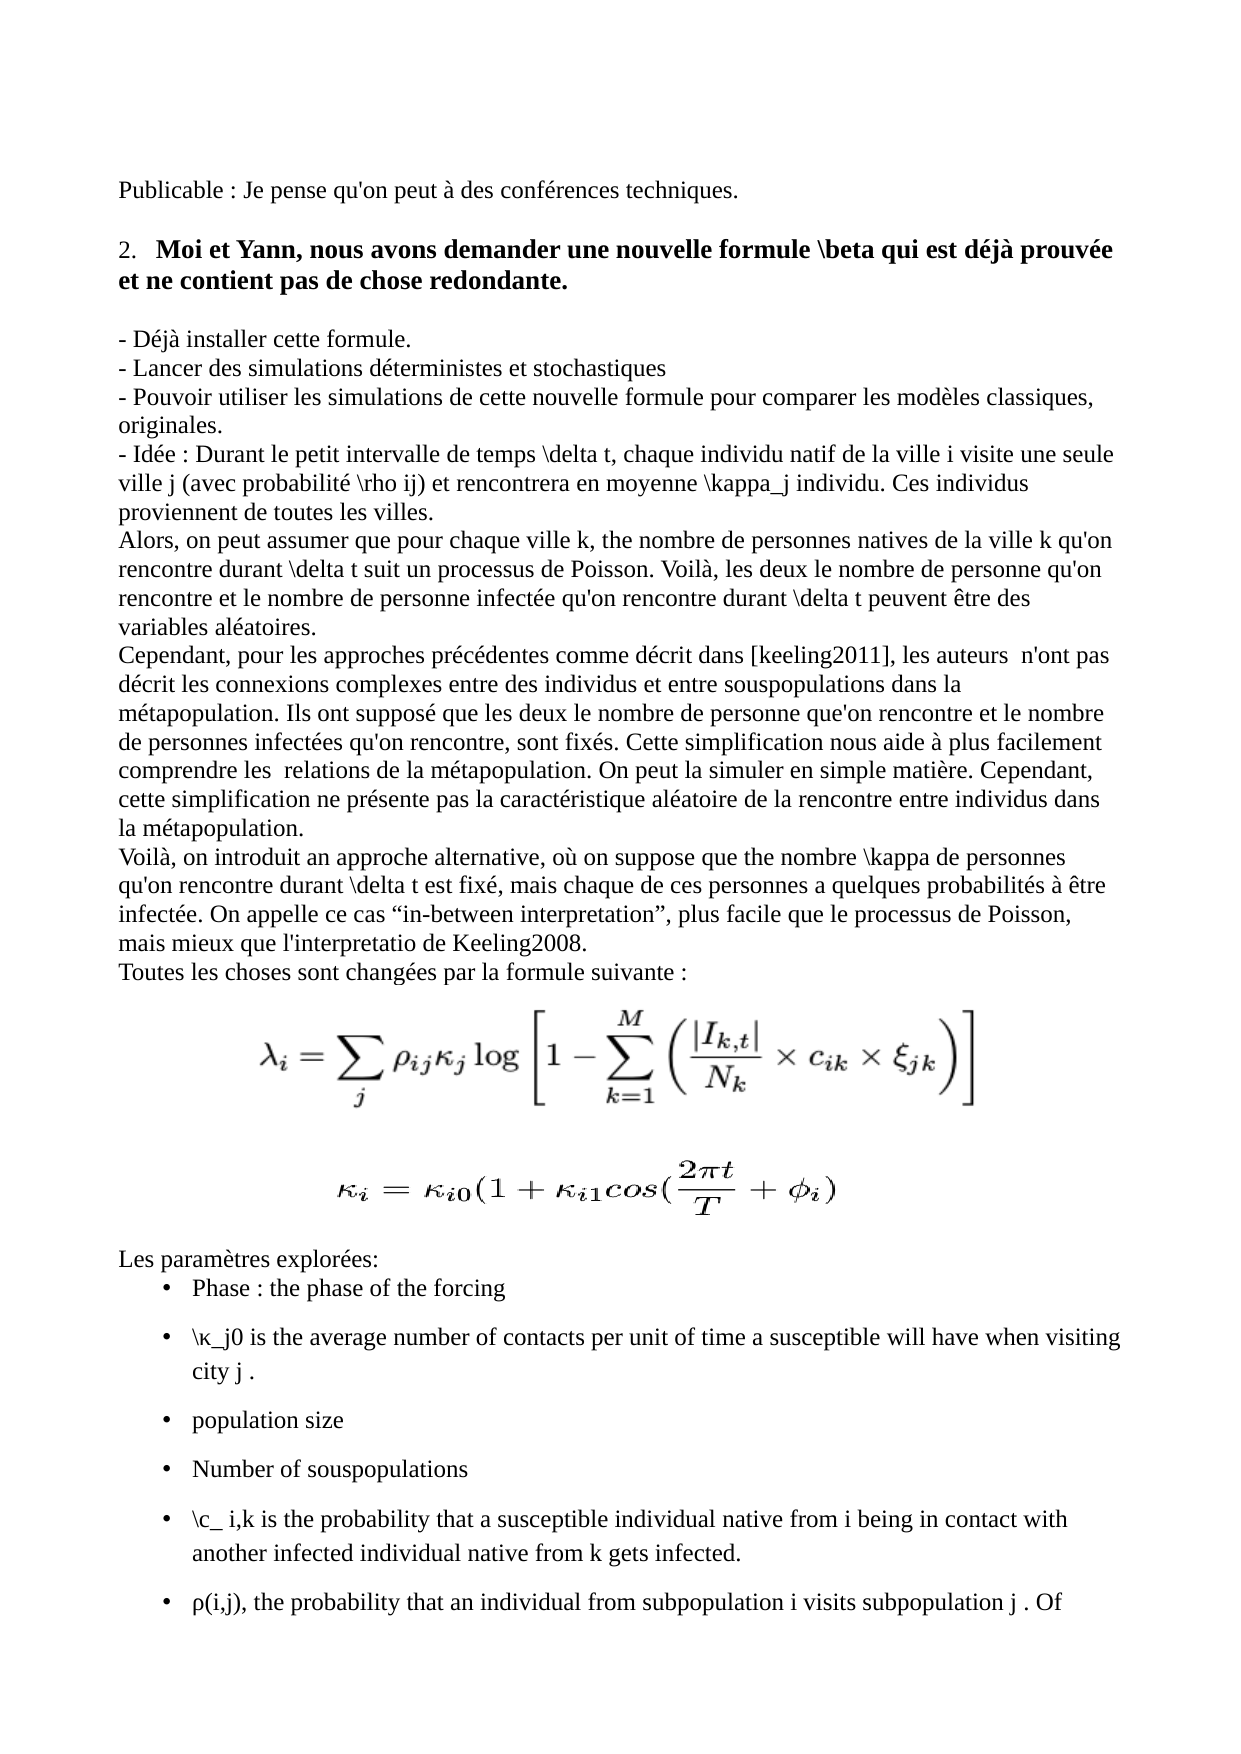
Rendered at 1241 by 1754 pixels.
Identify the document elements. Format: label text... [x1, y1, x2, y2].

text Alors, on peut assumer que pour chaque ville k, the nombre de personnes natives de la ville k qu'on rencontre durant \delta t suit un processus de Poisson. Voilà, les deux le nombre de personne qu'on rencontre et le nombre de personne infectée qu'on rencontre durant \delta t peuvent être des variables aléatoires. [118, 525, 1122, 640]
text - Pouvoir utiliser les simulations de cette nouvelle formule pour comparer les modèles classiques, originales. [118, 382, 1122, 439]
list Phase : the phase of the forcing [162, 1273, 1122, 1302]
text - Lancer des simulations déterministes et stochastiques [118, 353, 1122, 382]
text Cependant, pour les approches précédentes comme décrit dans [keeling2011], les auteurs n'ont pas décrit les connexions complexes entre des individus et entre souspopulations dans la métapopulation. Ils ont supposé que les deux le nombre de personne que'on rencontre et le nombre de personnes infectées qu'on rencontre, sont fixés. Cette simplification nous aide à plus facilement comprendre les relations de la métapopulation. On peut la simuler en simple matière. Cependant, cette simplification ne présente pas la caractéristique aléatoire de la rencontre entre individus dans la métapopulation. [118, 640, 1122, 842]
picture [310, 1143, 860, 1236]
text Voilà, on introduit an approche alternative, où on suppose que the nombre \kappa de personnes qu'on rencontre durant \delta t est fixé, mais chaque de ces personnes a quelques probabilités à être infectée. On appelle ce cas “in-between interpretation”, plus facile que le processus de Poisson, mais mieux que l'interpretatio de Keeling2008. [118, 842, 1122, 957]
list \c_ i,k is the probability that a susceptible individual native from i being in contact with another infected individual native from k gets infected. [162, 1504, 1122, 1567]
text Publicable : Je pense qu'on peut à des conférences techniques. [118, 176, 1122, 204]
text - Déjà installer cette formule. [118, 324, 1122, 353]
list \κ_j0 is the average number of contacts per unit of time a susceptible will have when visiting city j . [162, 1322, 1122, 1385]
list Number of souspopulations [162, 1454, 1122, 1483]
picture [231, 985, 1009, 1137]
list ρ(i,j), the probability that an individual from subpopulation i visits subpopulation j . Of [162, 1587, 1122, 1616]
text Toutes les choses sont changées par la formule suivante : [118, 957, 1122, 985]
text - Idée : Durant le petit intervalle de temps \delta t, chaque individu natif de la ville i visite une seule ville j (avec probabilité \rho ij) et rencontrera en moyenne \kappa_j individu. Ces individus proviennent de toutes les villes. [118, 439, 1122, 525]
text Les paramètres explorées: [118, 1244, 1122, 1273]
list population size [162, 1406, 1122, 1434]
text 2. Moi et Yann, nous avons demander une nouvelle formule \beta qui est déjà prouvée et ne contient pas de chose redondante. [118, 233, 1122, 295]
